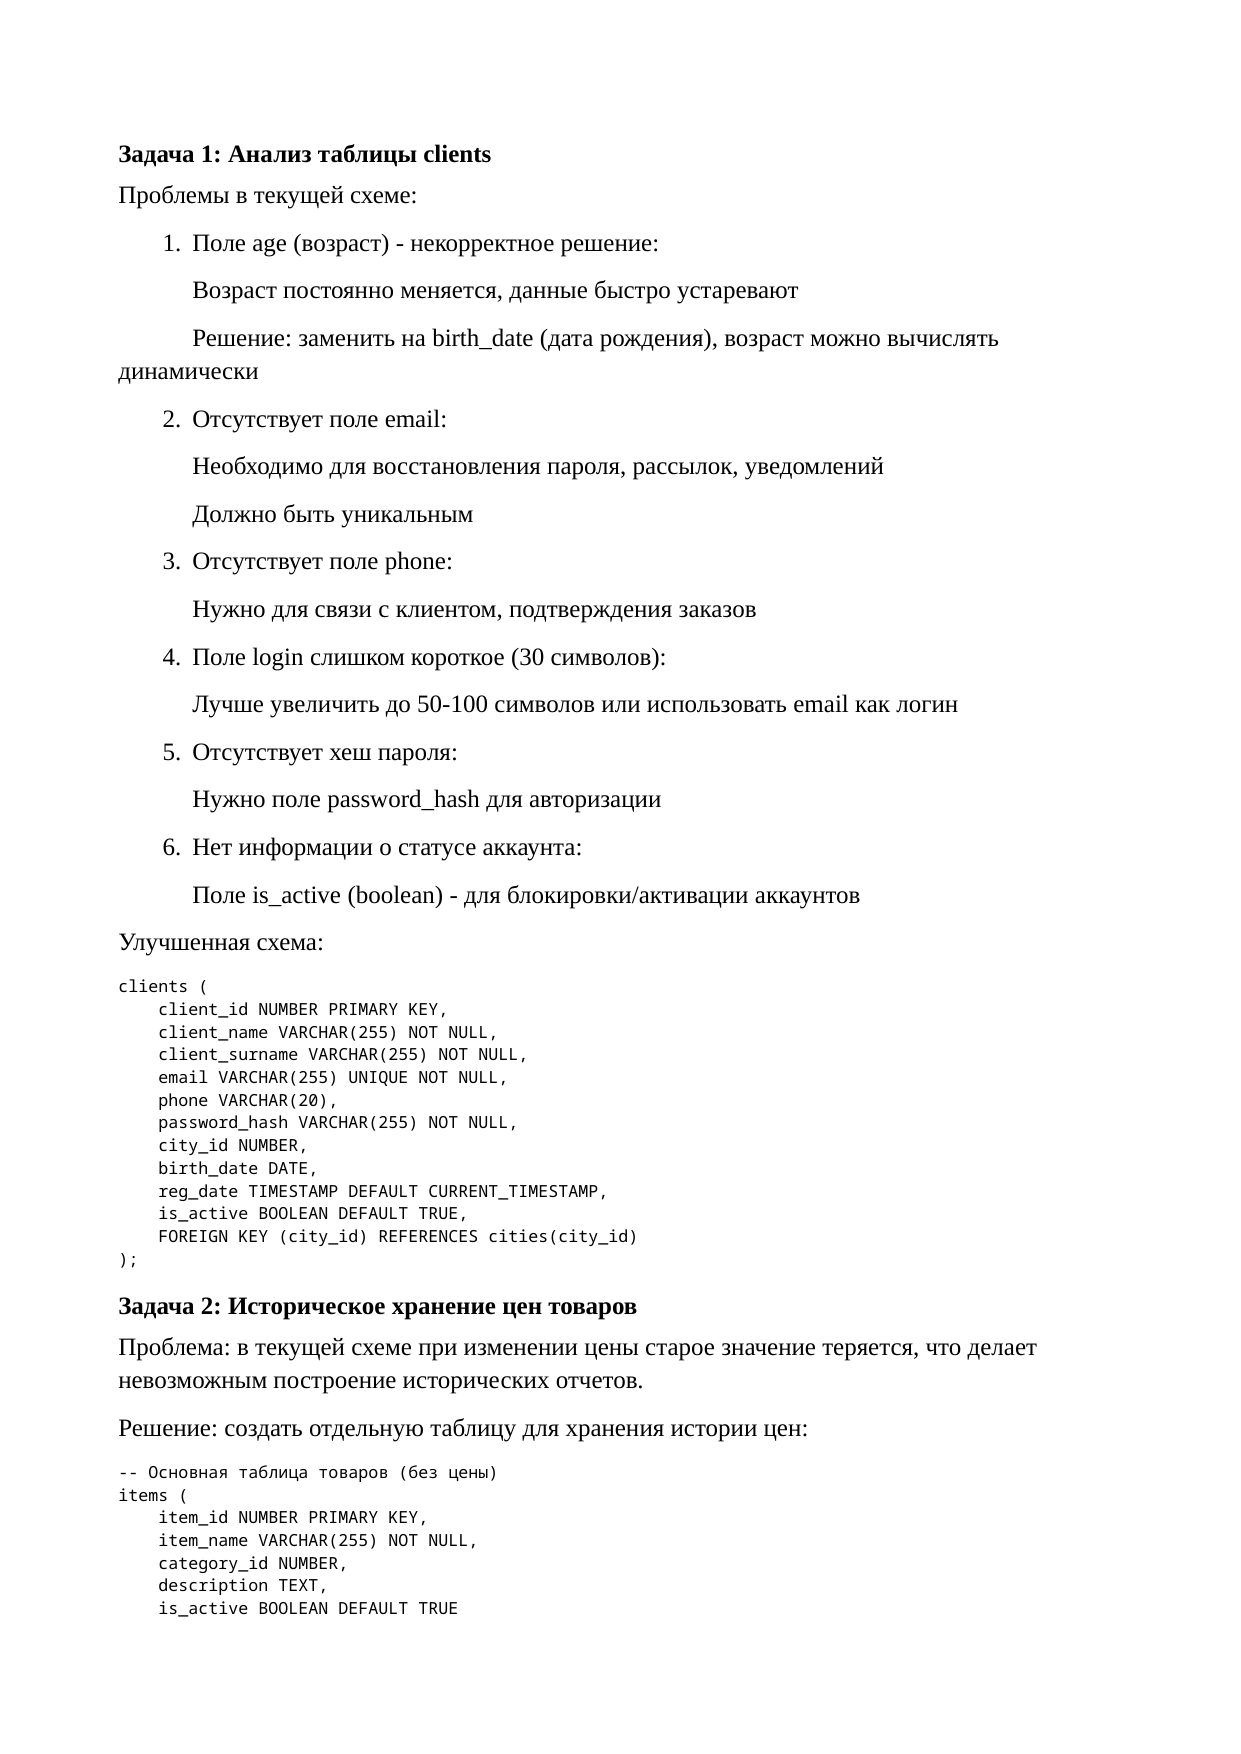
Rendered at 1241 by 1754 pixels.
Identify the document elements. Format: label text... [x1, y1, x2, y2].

text Поле is_active (boolean) - для блокировки/активации аккаунтов [118, 880, 1122, 908]
text password_hash VARCHAR(255) NOT NULL, [118, 1111, 1122, 1134]
text Возраст постоянно меняется, данные быстро устаревают [118, 275, 1122, 304]
text is_active BOOLEAN DEFAULT TRUE, [118, 1202, 1122, 1225]
text Нужно поле password_hash для авторизации [118, 784, 1122, 813]
text items ( [118, 1483, 1122, 1506]
text Проблемы в текущей схеме: [118, 180, 1122, 209]
list Поле login слишком короткое (30 символов): [162, 642, 1122, 670]
text description TEXT, [118, 1574, 1122, 1597]
list Отсутствует поле email: [162, 404, 1122, 432]
list Отсутствует хеш пароля: [162, 737, 1122, 766]
text ); [118, 1247, 1122, 1270]
text item_id NUMBER PRIMARY KEY, [118, 1506, 1122, 1528]
text Должно быть уникальным [118, 499, 1122, 528]
text Решение: создать отдельную таблицу для хранения истории цен: [118, 1413, 1122, 1442]
text Улучшенная схема: [118, 927, 1122, 956]
text Проблема: в текущей схеме при изменении цены старое значение теряется, что делает невозможным построение исторических отчетов. [118, 1332, 1122, 1394]
list Нет информации о статусе аккаунта: [162, 832, 1122, 861]
text email VARCHAR(255) UNIQUE NOT NULL, [118, 1066, 1122, 1088]
text item_name VARCHAR(255) NOT NULL, [118, 1528, 1122, 1551]
list Поле age (возраст) - некорректное решение: [162, 228, 1122, 257]
text category_id NUMBER, [118, 1551, 1122, 1574]
text clients ( [118, 975, 1122, 998]
text Решение: заменить на birth_date (дата рождения), возраст можно вычислять динамически [118, 323, 1122, 385]
text phone VARCHAR(20), [118, 1088, 1122, 1111]
subtitle Задача 2: Историческое хранение цен товаров [118, 1291, 1122, 1320]
text Нужно для связи с клиентом, подтверждения заказов [118, 594, 1122, 623]
subtitle Задача 1: Анализ таблицы clients [118, 139, 1122, 168]
text FOREIGN KEY (city_id) REFERENCES cities(city_id) [118, 1225, 1122, 1247]
text Лучше увеличить до 50-100 символов или использовать email как логин [118, 689, 1122, 718]
text client_name VARCHAR(255) NOT NULL, [118, 1020, 1122, 1043]
text birth_date DATE, [118, 1157, 1122, 1179]
list Отсутствует поле phone: [162, 546, 1122, 575]
text -- Основная таблица товаров (без цены) [118, 1460, 1122, 1483]
text client_id NUMBER PRIMARY KEY, [118, 998, 1122, 1020]
text Необходимо для восстановления пароля, рассылок, уведомлений [118, 451, 1122, 480]
text reg_date TIMESTAMP DEFAULT CURRENT_TIMESTAMP, [118, 1179, 1122, 1202]
text is_active BOOLEAN DEFAULT TRUE [118, 1597, 1122, 1619]
text client_surname VARCHAR(255) NOT NULL, [118, 1043, 1122, 1066]
text city_id NUMBER, [118, 1134, 1122, 1157]
